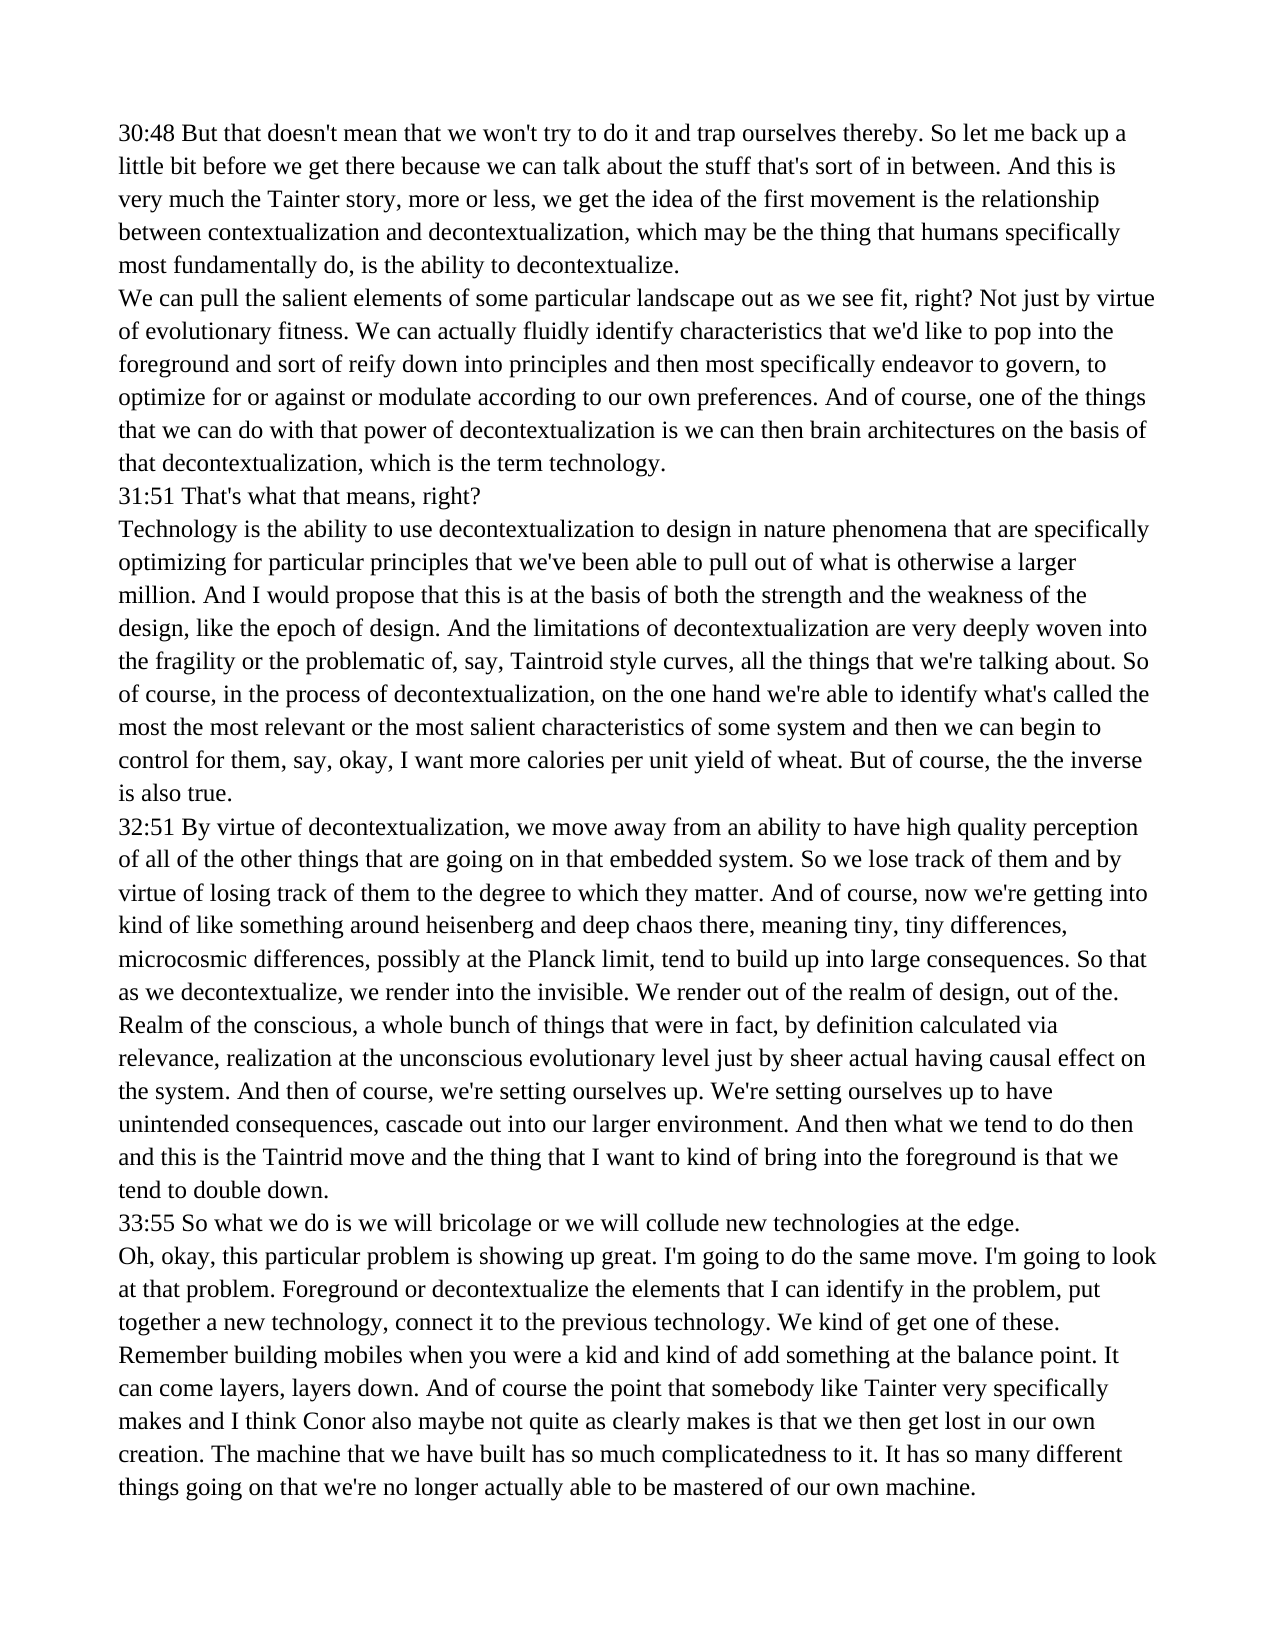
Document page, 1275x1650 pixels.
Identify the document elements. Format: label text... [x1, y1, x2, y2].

text Technology is the ability to use decontextualization to design in nature phenomena that are specifically optimizing for particular principles that we've been able to pull out of what is otherwise a larger million. And I would propose that this is at the basis of both the strength and the weakness of the design, like the epoch of design. And the limitations of decontextualization are very deeply woven into the fragility or the problematic of, say, Taintroid style curves, all the things that we're talking about. So of course, in the process of decontextualization, on the one hand we're able to identify what's called the most the most relevant or the most salient characteristics of some system and then we can begin to control for them, say, okay, I want more calories per unit yield of wheat. But of course, the the inverse is also true. [118, 514, 1157, 807]
text 30:48 But that doesn't mean that we won't try to do it and trap ourselves thereby. So let me back up a little bit before we get there because we can talk about the stuff that's sort of in between. And this is very much the Tainter story, more or less, we get the idea of the first movement is the relationship between contextualization and decontextualization, which may be the thing that humans specifically most fundamentally do, is the ability to decontextualize. [118, 118, 1157, 279]
text Realm of the conscious, a whole bunch of things that were in fact, by definition calculated via relevance, realization at the unconscious evolutionary level just by sheer actual having causal effect on the system. And then of course, we're setting ourselves up. We're setting ourselves up to have unintended consequences, cascade out into our larger environment. And then what we tend to do then and this is the Taintrid move and the thing that I want to kind of bring into the foreground is that we tend to double down. [118, 1010, 1157, 1203]
text 32:51 By virtue of decontextualization, we move away from an ability to have high quality perception of all of the other things that are going on in that embedded system. So we lose track of them and by virtue of losing track of them to the degree to which they matter. And of course, now we're getting into kind of like something around heisenberg and deep chaos there, meaning tiny, tiny differences, microcosmic differences, possibly at the Planck limit, tend to build up into large consequences. So that as we decontextualize, we render into the invisible. We render out of the realm of design, out of the. [118, 812, 1157, 1005]
text We can pull the salient elements of some particular landscape out as we see fit, right? Not just by virtue of evolutionary fitness. We can actually fluidly identify characteristics that we'd like to pop into the foreground and sort of reify down into principles and then most specifically endeavor to govern, to optimize for or against or modulate according to our own preferences. And of course, one of the things that we can do with that power of decontextualization is we can then brain architectures on the basis of that decontextualization, which is the term technology. [118, 283, 1157, 477]
text Remember building mobiles when you were a kid and kind of add something at the balance point. It can come layers, layers down. And of course the point that somebody like Tainter very specifically makes and I think Conor also maybe not quite as clearly makes is that we then get lost in our own creation. The machine that we have built has so much complicatedness to it. It has so many different things going on that we're no longer actually able to be mastered of our own machine. [118, 1340, 1157, 1501]
text Oh, okay, this particular problem is showing up great. I'm going to do the same move. I'm going to look at that problem. Foreground or decontextualize the elements that I can identify in the problem, put together a new technology, connect it to the previous technology. We kind of get one of these. [118, 1241, 1157, 1336]
text 31:51 That's what that means, right? [118, 481, 1157, 510]
text 33:55 So what we do is we will bricolage or we will collude new technologies at the edge. [118, 1208, 1157, 1237]
